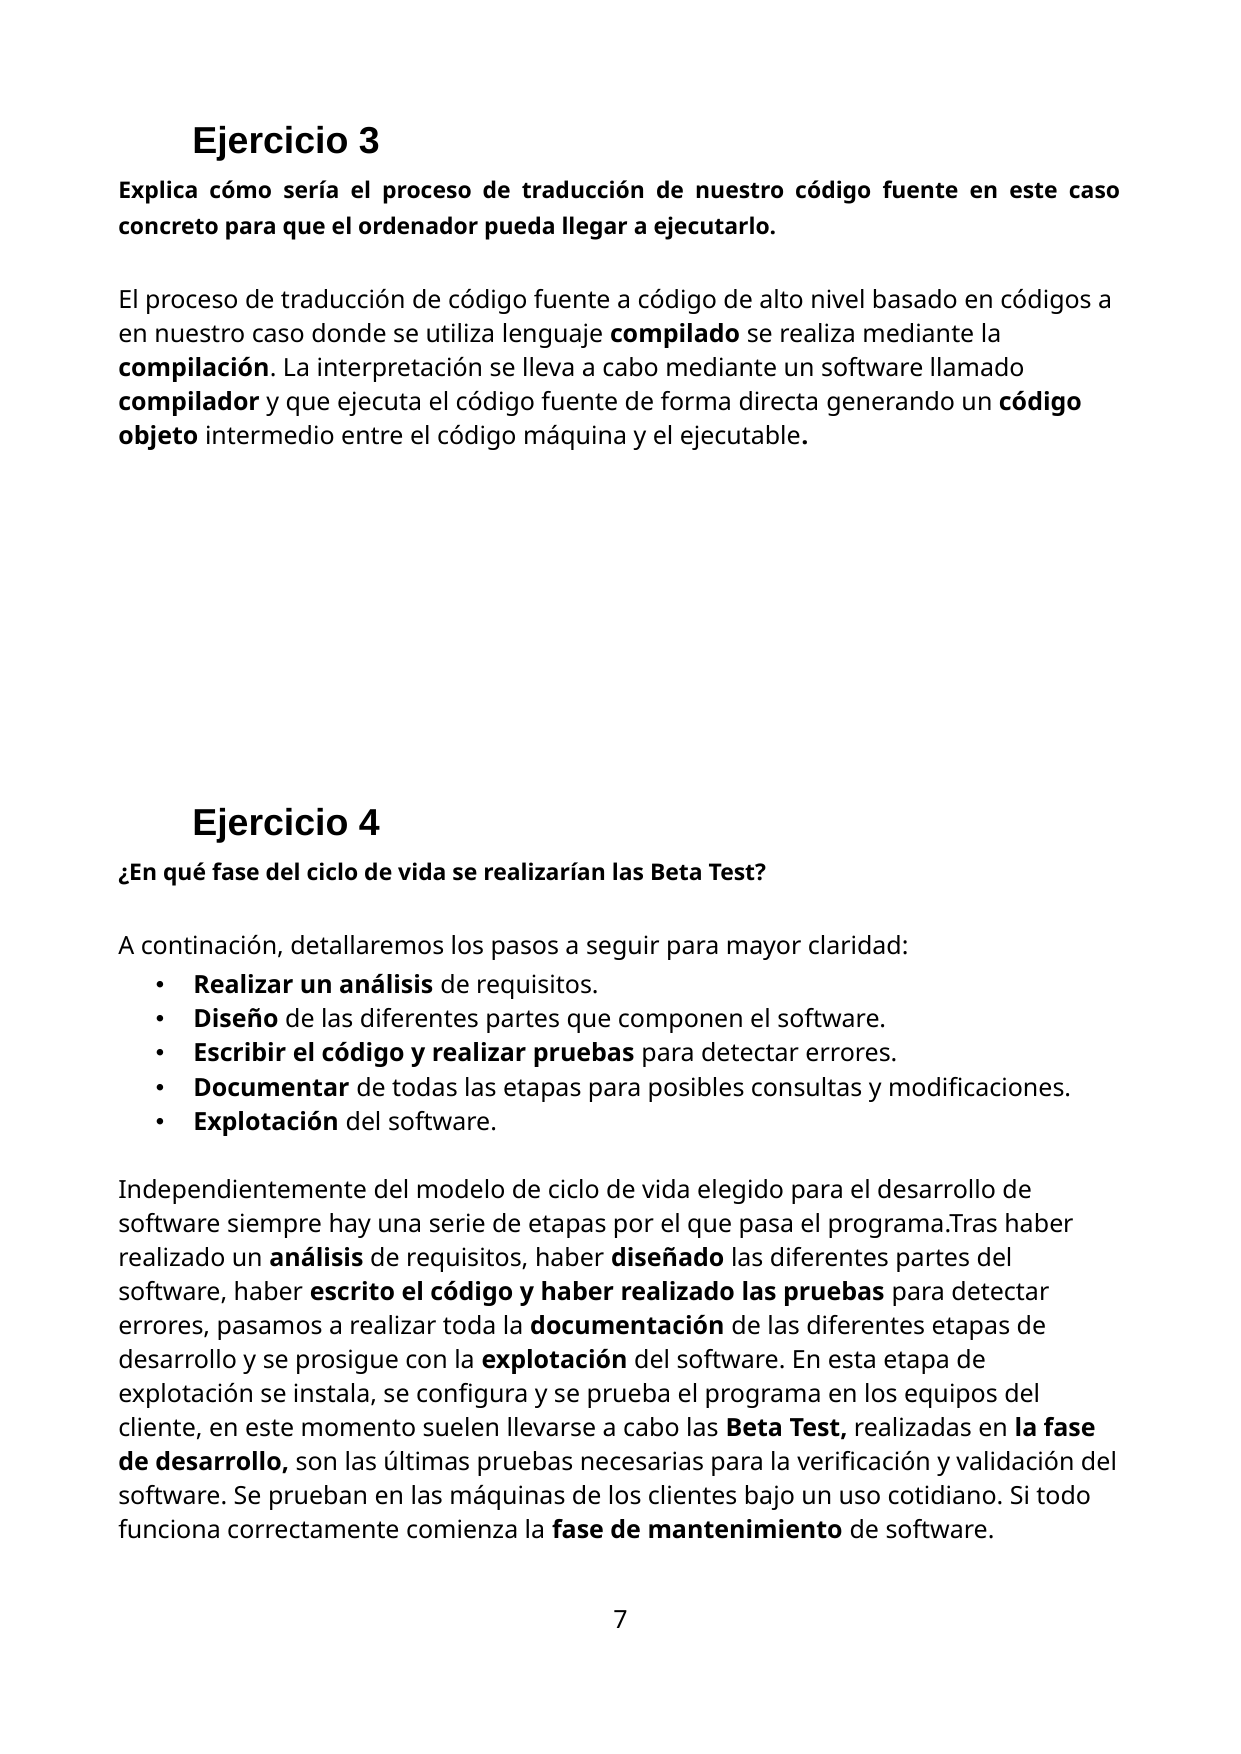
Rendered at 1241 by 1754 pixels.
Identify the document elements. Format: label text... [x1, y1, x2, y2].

list Realizar un análisis de requisitos. [156, 967, 1122, 1001]
list Diseño de las diferentes partes que componen el software. [156, 1001, 1122, 1035]
text ¿En qué fase del ciclo de vida se realizarían las Beta Test? [118, 856, 1122, 887]
subtitle Ejercicio 4 [118, 800, 1122, 843]
text A continación, detallaremos los pasos a seguir para mayor claridad: [118, 928, 1122, 962]
subtitle Ejercicio 3 [118, 118, 1122, 161]
list Documentar de todas las etapas para posibles consultas y modificaciones. [156, 1069, 1122, 1103]
list Escribir el código y realizar pruebas para detectar errores. [156, 1035, 1122, 1069]
list Explotación del software. [156, 1103, 1122, 1137]
text Explica cómo sería el proceso de traducción de nuestro código fuente en este caso concreto para que el ordenador pueda llegar a ejecutarlo. [118, 174, 1122, 241]
text El proceso de traducción de código fuente a código de alto nivel basado en códigos a en nuestro caso donde se utiliza lenguaje compilado se realiza mediante la compilación. La interpretación se lleva a cabo mediante un software llamado compilador y que ejecuta el código fuente de forma directa generando un código objeto intermedio entre el código máquina y el ejecutable. [118, 282, 1122, 452]
text Independientemente del modelo de ciclo de vida elegido para el desarrollo de software siempre hay una serie de etapas por el que pasa el programa.Tras haber realizado un análisis de requisitos, haber diseñado las diferentes partes del software, haber escrito el código y haber realizado las pruebas para detectar errores, pasamos a realizar toda la documentación de las diferentes etapas de desarrollo y se prosigue con la explotación del software. En esta etapa de explotación se instala, se configura y se prueba el programa en los equipos del cliente, en este momento suelen llevarse a cabo las Beta Test, realizadas en la fase de desarrollo, son las últimas pruebas necesarias para la verificación y validación del software. Se prueban en las máquinas de los clientes bajo un uso cotidiano. Si todo funciona correctamente comienza la fase de mantenimiento de software. [118, 1171, 1122, 1546]
